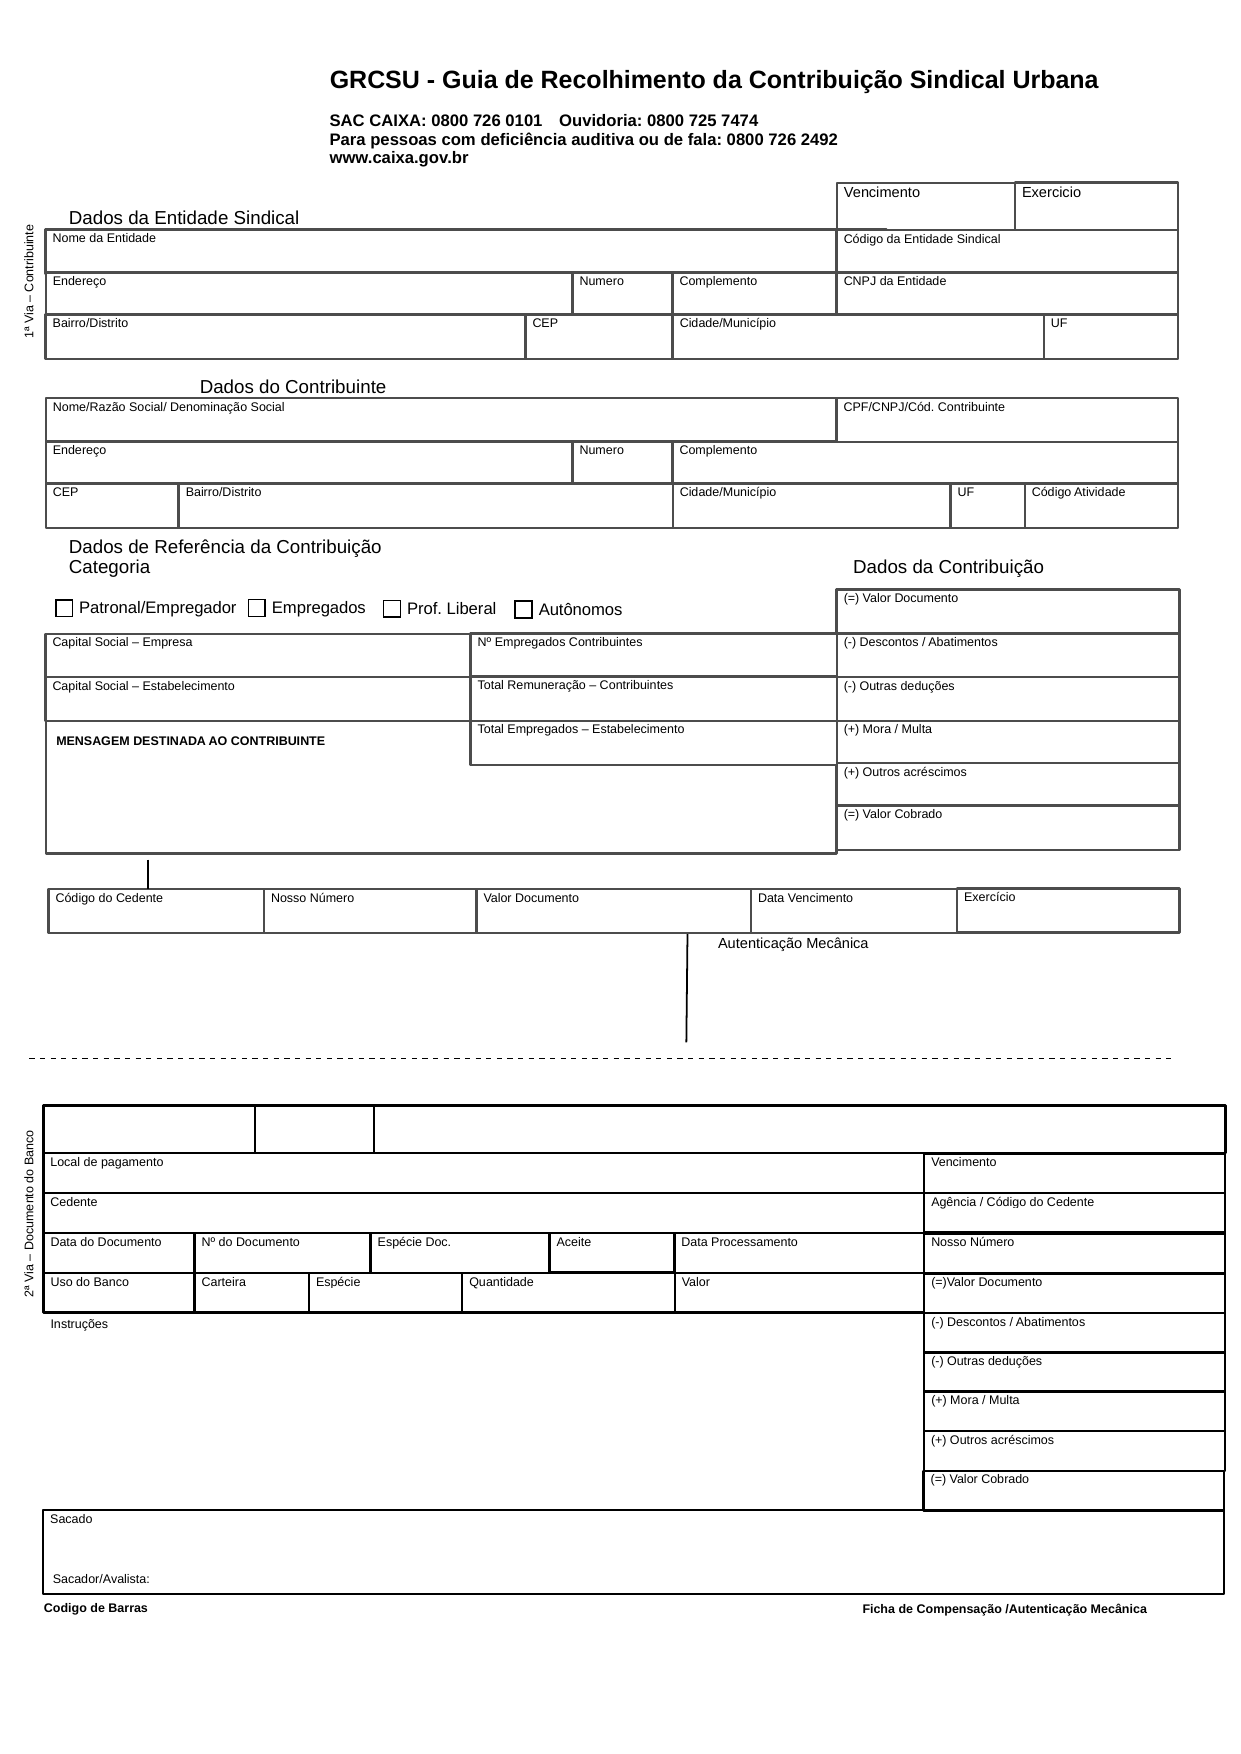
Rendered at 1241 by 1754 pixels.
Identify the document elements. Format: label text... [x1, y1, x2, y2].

text [53, 934, 686, 952]
text Autenticação Mecânica [689, 919, 1187, 952]
text Dados do Contribuinte [41, 356, 1199, 397]
text Dados da Entidade Sindical [53, 208, 836, 228]
text Dados de Referência da Contribuição [53, 536, 1187, 557]
text Categoria Dados da Contribuição [53, 557, 1187, 578]
